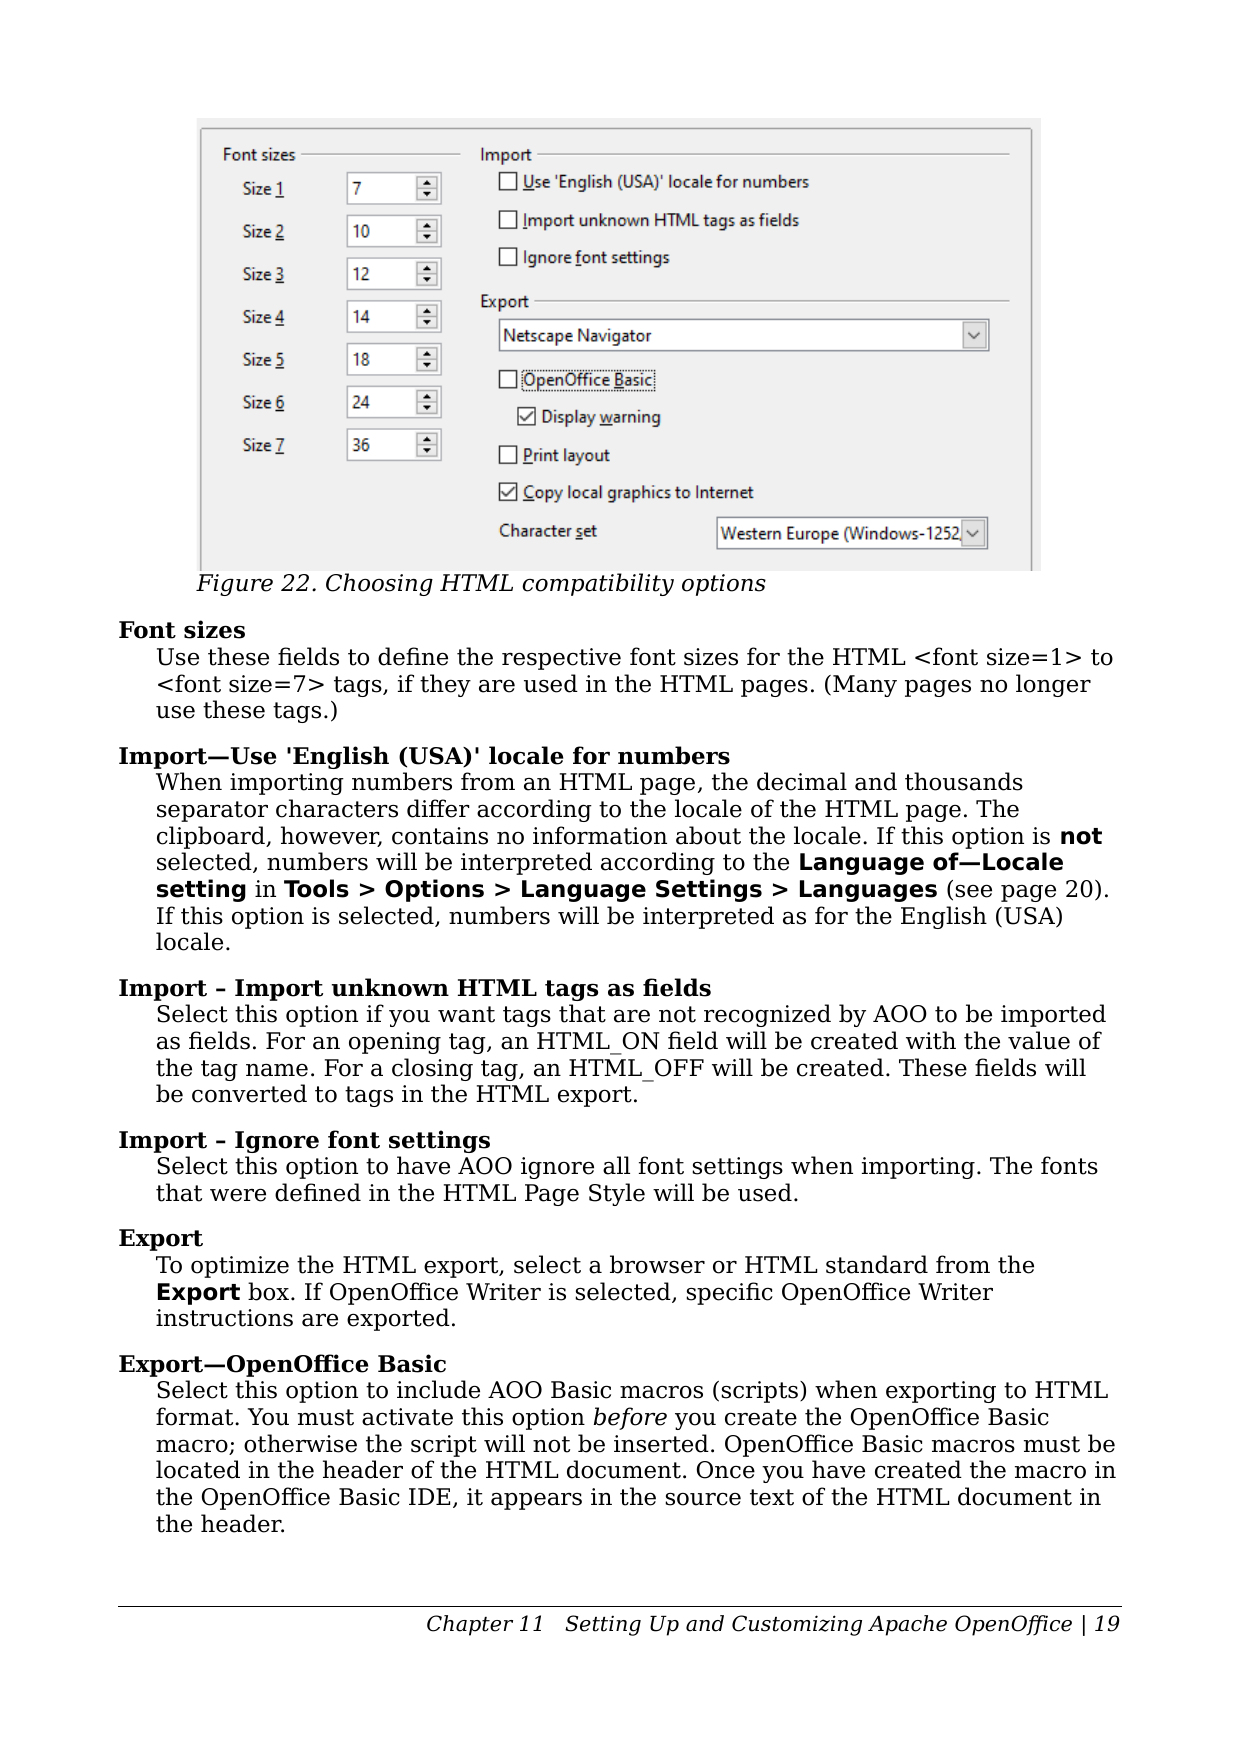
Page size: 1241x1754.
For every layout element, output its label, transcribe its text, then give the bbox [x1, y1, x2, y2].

text Figure 22. Choosing HTML compatibility options [197, 118, 1043, 597]
text Export—OpenOffice Basic [118, 1351, 1122, 1377]
text Export [118, 1225, 1122, 1252]
text Font sizes [118, 617, 1122, 644]
text Import – Ignore font settings [118, 1127, 1122, 1153]
text Select this option to have AOO ignore all font settings when importing. The fonts that were defined in the HTML Page Style will be used. [156, 1153, 1122, 1207]
picture [196, 118, 1041, 571]
text Use these fields to define the respective font sizes for the HTML <font size=1> to <font size=7> tags, if they are used in the HTML pages. (Many pages no longer use these tags.) [156, 644, 1122, 724]
text To optimize the HTML export, select a browser or HTML standard from the Export box. If OpenOffice Writer is selected, specific OpenOffice Writer instructions are exported. [156, 1252, 1122, 1332]
text Import—Use 'English (USA)' locale for numbers [118, 743, 1122, 769]
text Select this option to include AOO Basic macros (scripts) when exporting to HTML format. You must activate this option before you create the OpenOffice Basic macro; otherwise the script will not be inserted. OpenOffice Basic macros must be located in the header of the HTML document. Once you have created the macro in the OpenOffice Basic IDE, it appears in the source text of the HTML document in the header. [156, 1377, 1122, 1537]
text Select this option if you want tags that are not recognized by AOO to be imported as fields. For an opening tag, an HTML_ON field will be created with the value of the tag name. For a closing tag, an HTML_OFF will be created. These fields will be converted to tags in the HTML export. [156, 1001, 1122, 1108]
text When importing numbers from an HTML page, the decimal and thousands separator characters differ according to the locale of the HTML page. The clipboard, however, contains no information about the locale. If this option is not selected, numbers will be interpreted according to the Language of—Locale setting in Tools > Options > Language Settings > Languages (see page 20). If this option is selected, numbers will be interpreted as for the English (USA) locale. [156, 769, 1122, 956]
text Import – Import unknown HTML tags as fields [118, 974, 1122, 1001]
